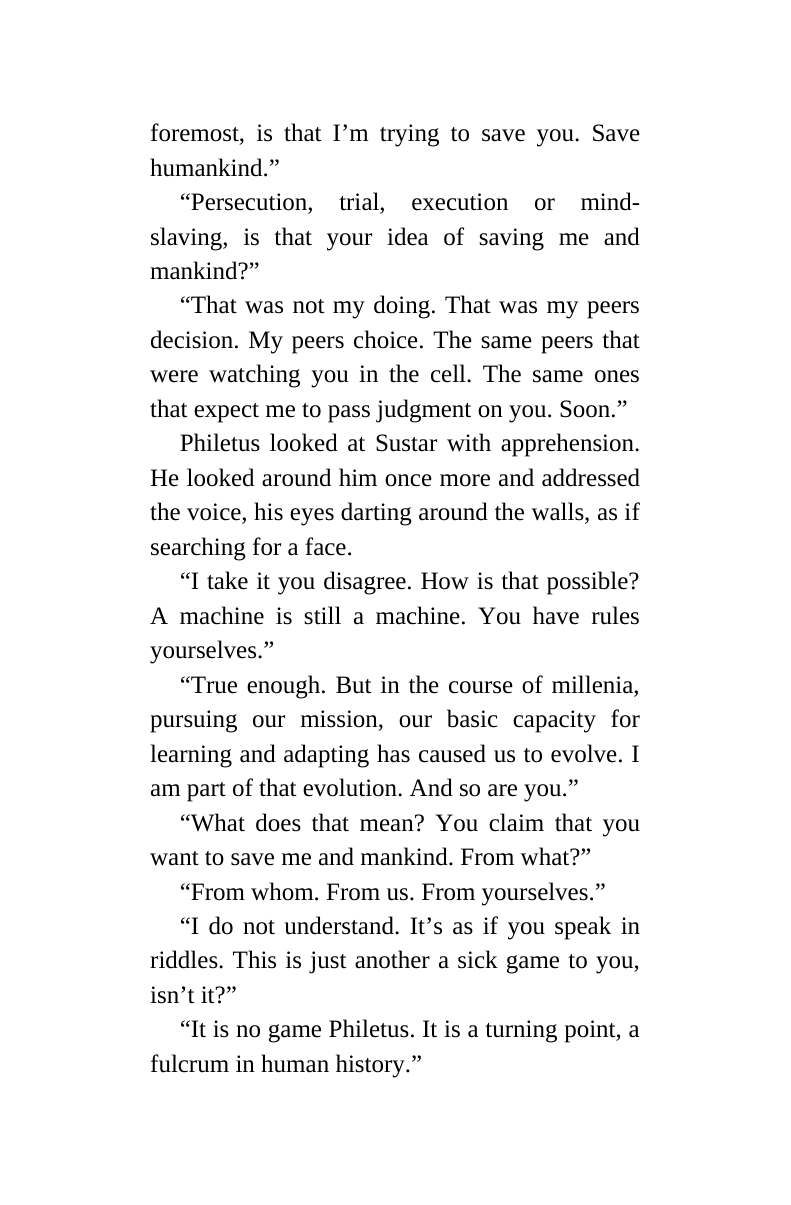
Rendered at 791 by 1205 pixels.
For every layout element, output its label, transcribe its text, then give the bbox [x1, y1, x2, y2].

text foremost, is that I’m trying to save you. Save humankind.” [150, 118, 640, 181]
text “I do not understand. It’s as if you speak in riddles. This is just another a sick game to you, isn’t it?” [150, 911, 640, 1009]
text “From whom. From us. From yourselves.” [150, 877, 640, 905]
text “What does that mean? You claim that you want to save me and mankind. From what?” [150, 808, 640, 871]
text Philetus looked at Sustar with apprehension. He looked around him once more and addressed the voice, his eyes darting around the walls, as if searching for a face. [150, 428, 640, 561]
text “Persecution, trial, execution or mind-slaving, is that your idea of saving me and mankind?” [150, 187, 640, 285]
text “True enough. But in the course of millenia, pursuing our mission, our basic capacity for learning and adapting has caused us to evolve. I am part of that evolution. And so are you.” [150, 670, 640, 802]
text “That was not my doing. That was my peers decision. My peers choice. The same peers that were watching you in the cell. The same ones that expect me to pass judgment on you. Soon.” [150, 291, 640, 423]
text “I take it you disagree. How is that possible? A machine is still a machine. You have rules yourselves.” [150, 566, 640, 664]
text “It is no game Philetus. It is a turning point, a fulcrum in human history.” [150, 1014, 640, 1078]
